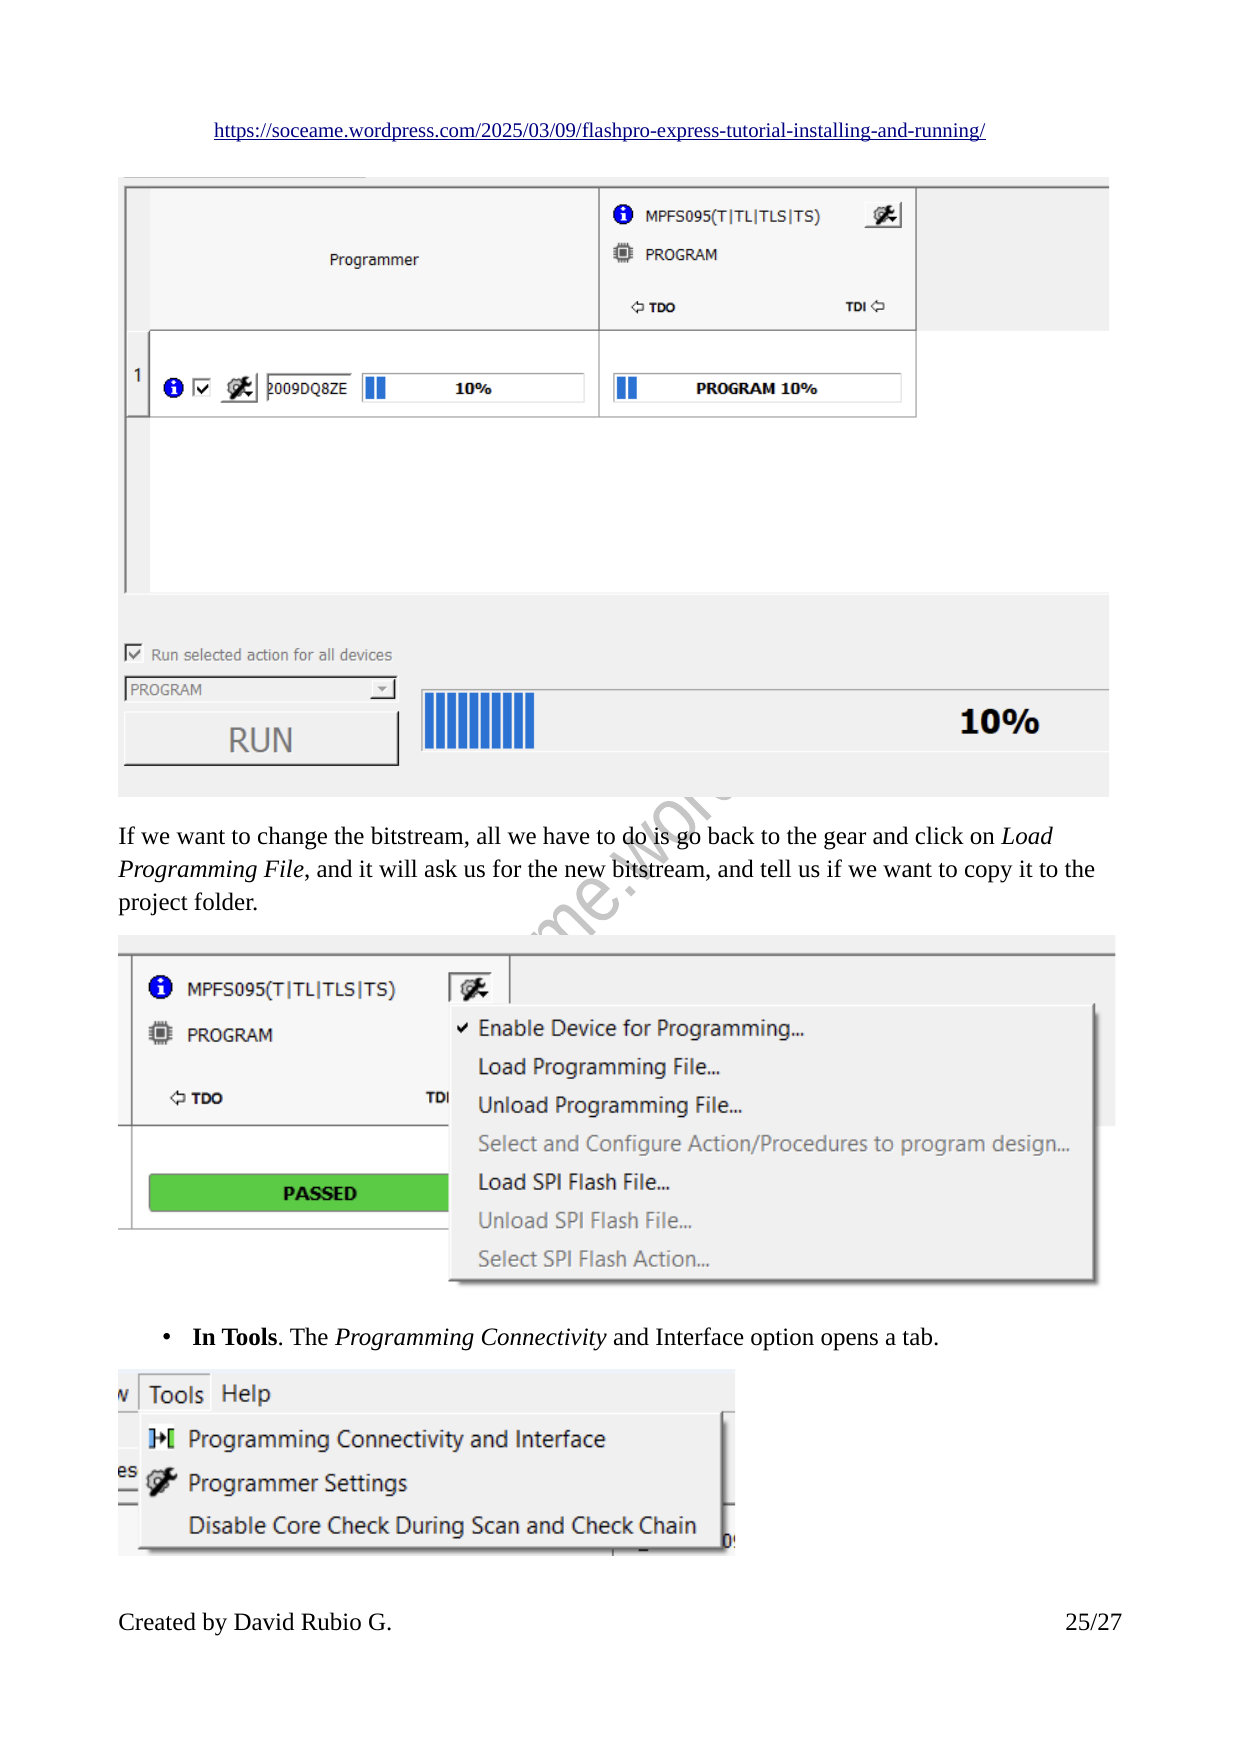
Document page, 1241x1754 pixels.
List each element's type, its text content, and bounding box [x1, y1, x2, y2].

picture [118, 177, 1110, 797]
picture [118, 1369, 736, 1556]
picture [118, 935, 1116, 1298]
text If we want to change the bitstream, all we have to do is go back to the gear and click on Load Programming File, and it will ask us for the new bitstream, and tell us if we want to copy it to the project folder. [118, 821, 1122, 916]
list In Tools. The Programming Connectivity and Interface option opens a tab. [162, 1322, 1122, 1351]
